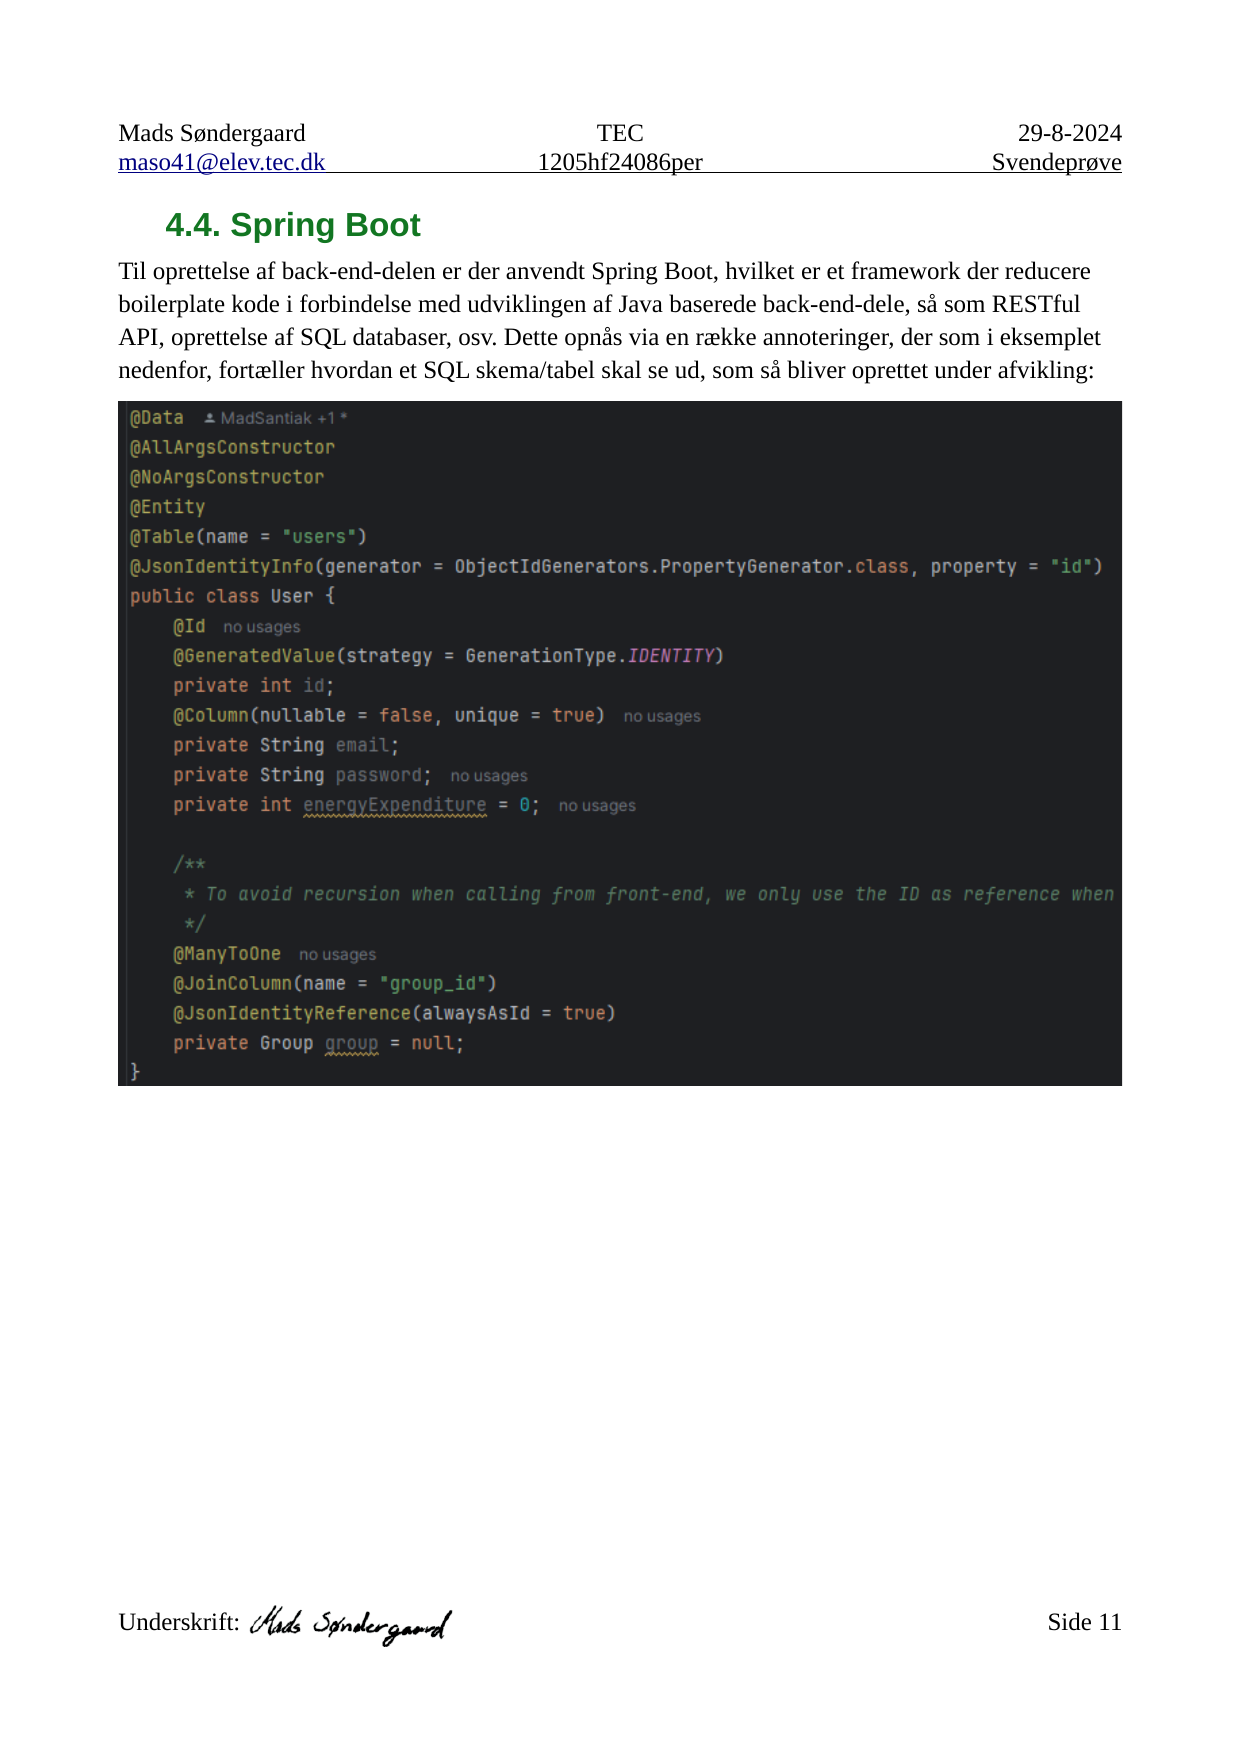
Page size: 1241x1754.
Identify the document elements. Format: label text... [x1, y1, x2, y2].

text Til oprettelse af back-end-delen er der anvendt Spring Boot, hvilket er et framework der reducere boilerplate kode i forbindelse med udviklingen af Java baserede back-end-dele, så som RESTful API, oprettelse af SQL databaser, osv. Dette opnås via en række annoteringer, der som i eksemplet nedenfor, fortæller hvordan et SQL skema/tabel skal se ud, som så bliver oprettet under afvikling: [118, 256, 1122, 384]
picture [118, 401, 1123, 1086]
subtitle 4.4. Spring Boot [118, 205, 1122, 243]
picture [244, 1600, 458, 1647]
